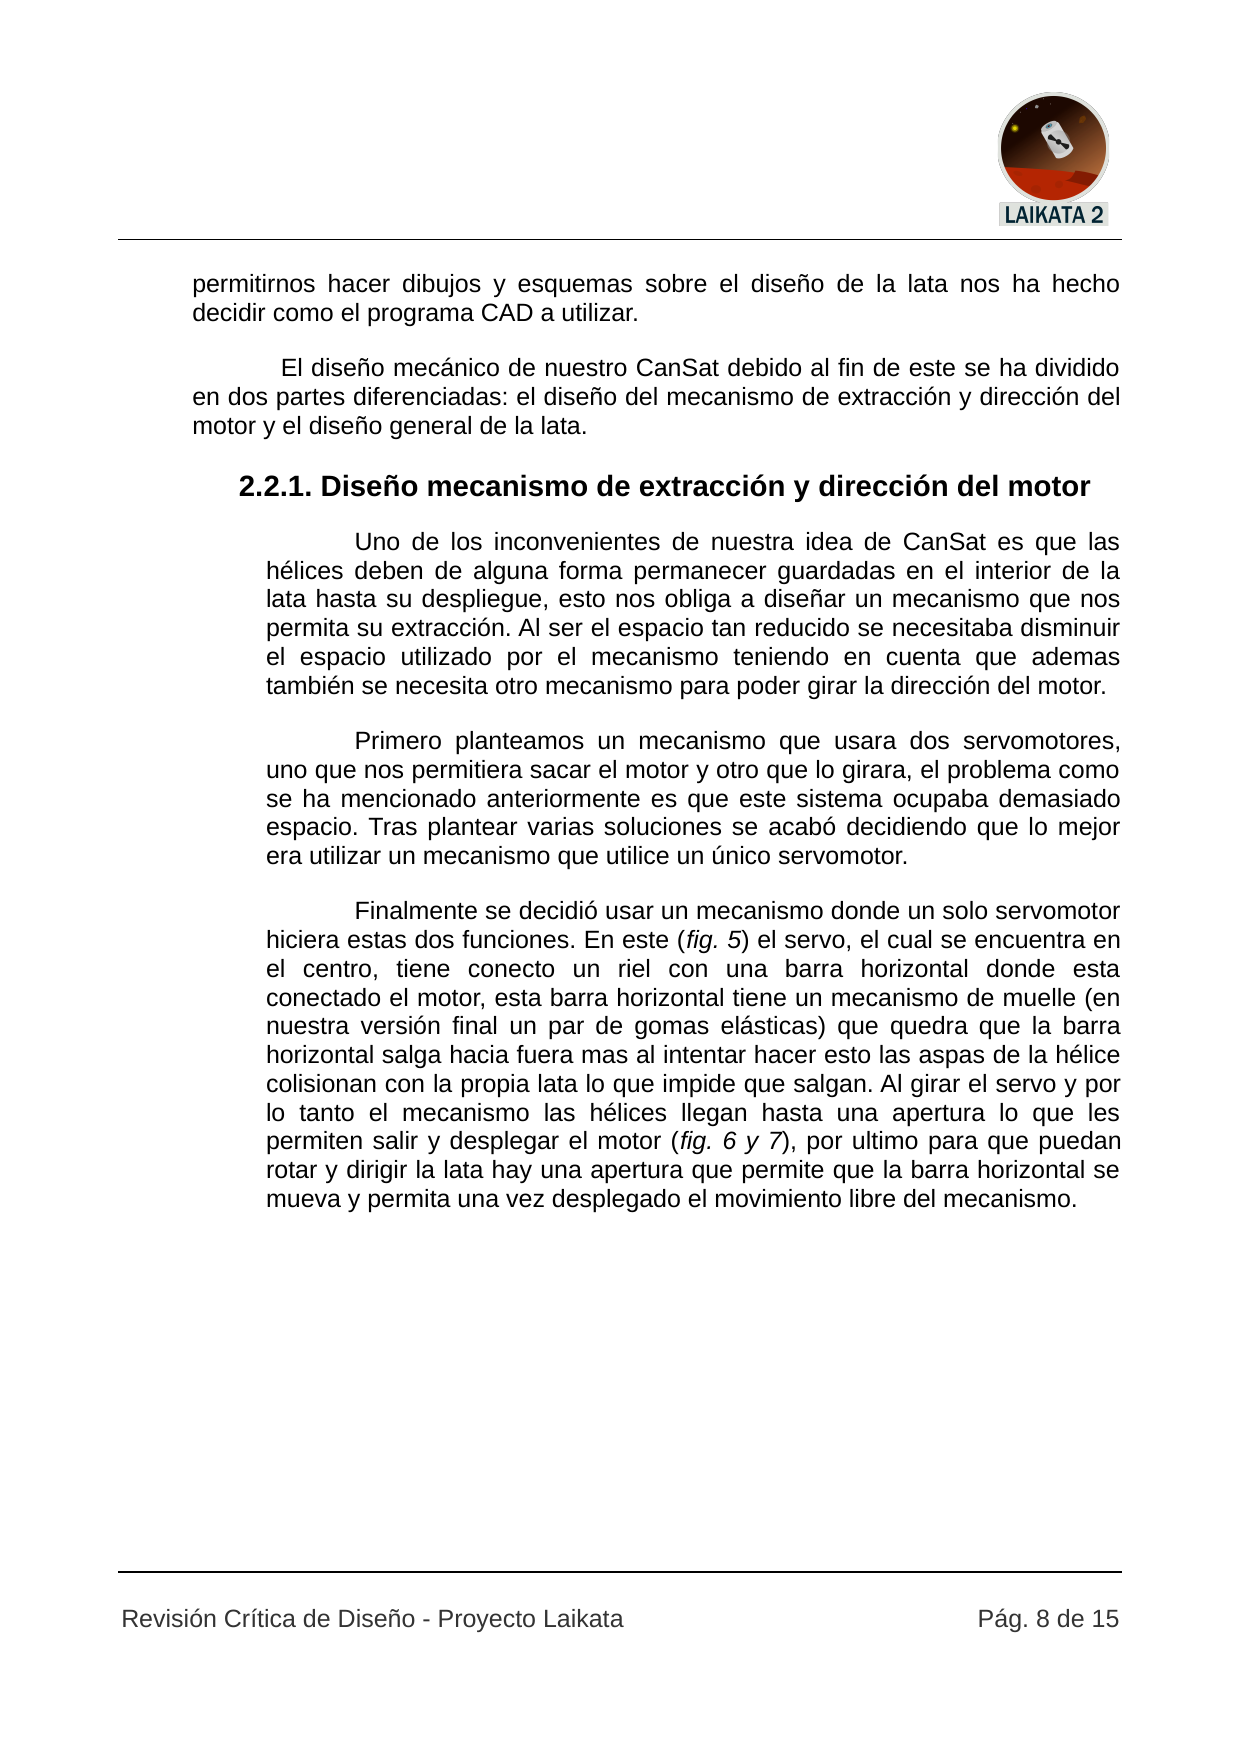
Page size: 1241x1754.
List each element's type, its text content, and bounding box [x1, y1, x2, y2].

text permitirnos hacer dibujos y esquemas sobre el diseño de la lata nos ha hecho decidir como el programa CAD a utilizar. [192, 269, 1122, 327]
text Finalmente se decidió usar un mecanismo donde un solo servomotor hiciera estas dos funciones. En este (fig. 5) el servo, el cual se encuentra en el centro, tiene conecto un riel con una barra horizontal donde esta conectado el motor, esta barra horizontal tiene un mecanismo de muelle (en nuestra versión final un par de gomas elásticas) que quedra que la barra horizontal salga hacia fuera mas al intentar hacer esto las aspas de la hélice colisionan con la propia lata lo que impide que salgan. Al girar el servo y por lo tanto el mecanismo las hélices llegan hasta una apertura lo que les permiten salir y desplegar el motor (fig. 6 y 7), por ultimo para que puedan rotar y dirigir la lata hay una apertura que permite que la barra horizontal se mueva y permita una vez desplegado el movimiento libre del mecanismo. [266, 896, 1122, 1213]
picture [997, 92, 1110, 226]
text Primero planteamos un mecanismo que usara dos servomotores, uno que nos permitiera sacar el motor y otro que lo girara, el problema como se ha mencionado anteriormente es que este sistema ocupaba demasiado espacio. Tras plantear varias soluciones se acabó decidiendo que lo mejor era utilizar un mecanismo que utilice un único servomotor. [266, 726, 1122, 870]
subtitle Diseño mecanismo de extracción y dirección del motor [231, 469, 1122, 503]
text Uno de los inconvenientes de nuestra idea de CanSat es que las hélices deben de alguna forma permanecer guardadas en el interior de la lata hasta su despliegue, esto nos obliga a diseñar un mecanismo que nos permita su extracción. Al ser el espacio tan reducido se necesitaba disminuir el espacio utilizado por el mecanismo teniendo en cuenta que ademas también se necesita otro mecanismo para poder girar la dirección del motor. [266, 527, 1122, 699]
text El diseño mecánico de nuestro CanSat debido al fin de este se ha dividido en dos partes diferenciadas: el diseño del mecanismo de extracción y dirección del motor y el diseño general de la lata. [192, 353, 1122, 439]
